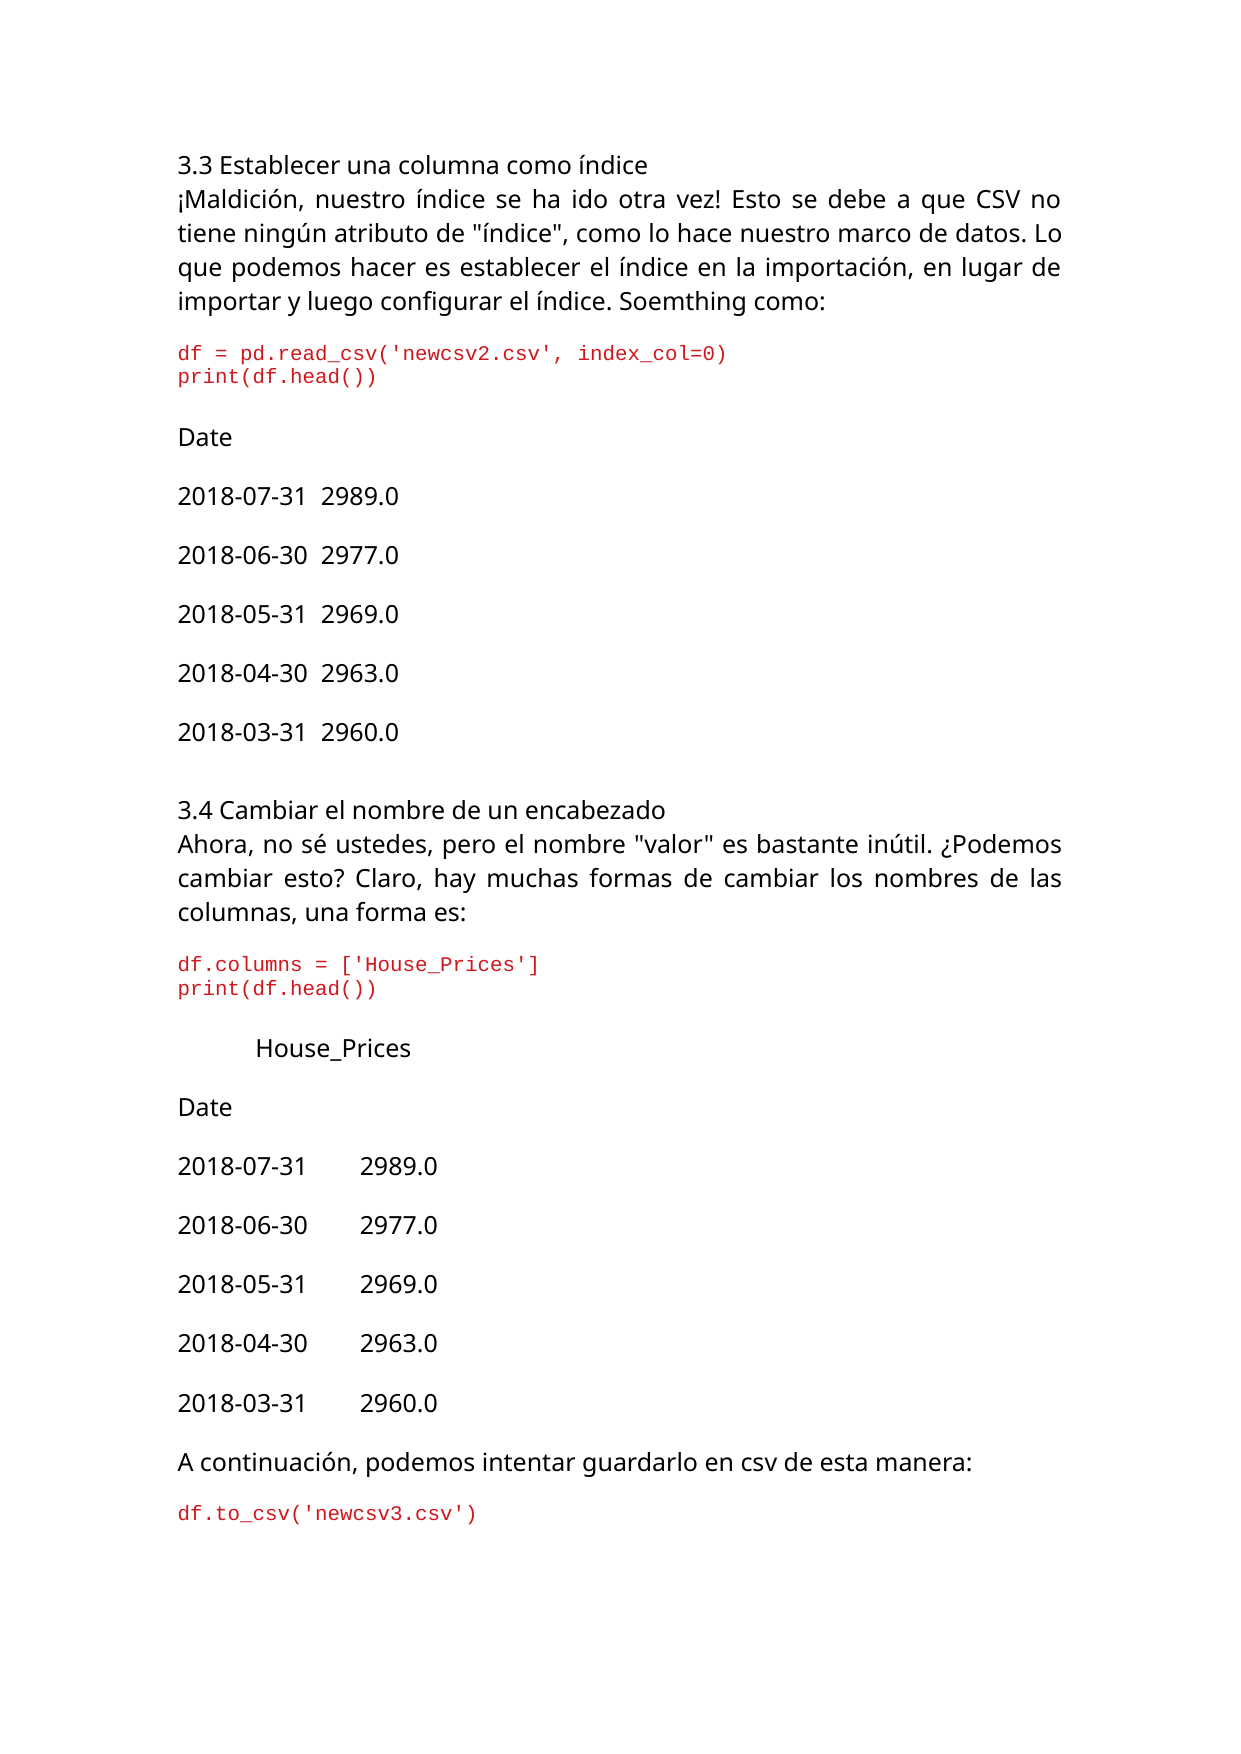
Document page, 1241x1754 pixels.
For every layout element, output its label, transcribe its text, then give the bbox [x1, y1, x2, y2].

subtitle Cambiar el nombre de un encabezado [177, 793, 1063, 827]
text 2018-03-31 2960.0 [177, 1385, 1063, 1419]
text 2018-04-30 2963.0 [177, 1326, 1063, 1360]
text 2018-05-31 2969.0 [177, 1267, 1063, 1301]
text 2018-03-31 2960.0 [177, 715, 1063, 749]
text print(df.head()) [177, 978, 1063, 1001]
text 2018-06-30 2977.0 [177, 538, 1063, 572]
text 2018-05-31 2969.0 [177, 597, 1063, 631]
text 2018-06-30 2977.0 [177, 1208, 1063, 1242]
text 2018-04-30 2963.0 [177, 656, 1063, 690]
subtitle Establecer una columna como índice [177, 148, 1063, 182]
text df.columns = ['House_Prices'] [177, 954, 1063, 978]
text df.to_csv('newcsv3.csv') [177, 1503, 1063, 1527]
text A continuación, podemos intentar guardarlo en csv de esta manera: [177, 1444, 1063, 1478]
text Ahora, no sé ustedes, pero el nombre "valor" es bastante inútil. ¿Podemos cambiar esto? Claro, hay muchas formas de cambiar los nombres de las columnas, una forma es: [177, 827, 1063, 929]
text ¡Maldición, nuestro índice se ha ido otra vez! Esto se debe a que CSV no tiene ningún atributo de "índice", como lo hace nuestro marco de datos. Lo que podemos hacer es establecer el índice en la importación, en lugar de importar y luego configurar el índice. Soemthing como: [177, 182, 1063, 318]
text Date [177, 420, 1063, 454]
text df = pd.read_csv('newcsv2.csv', index_col=0) [177, 343, 1063, 367]
text print(df.head()) [177, 367, 1063, 390]
text 2018-07-31 2989.0 [177, 1149, 1063, 1183]
text Date [177, 1090, 1063, 1124]
text House_Prices [177, 1031, 1063, 1065]
text 2018-07-31 2989.0 [177, 479, 1063, 513]
